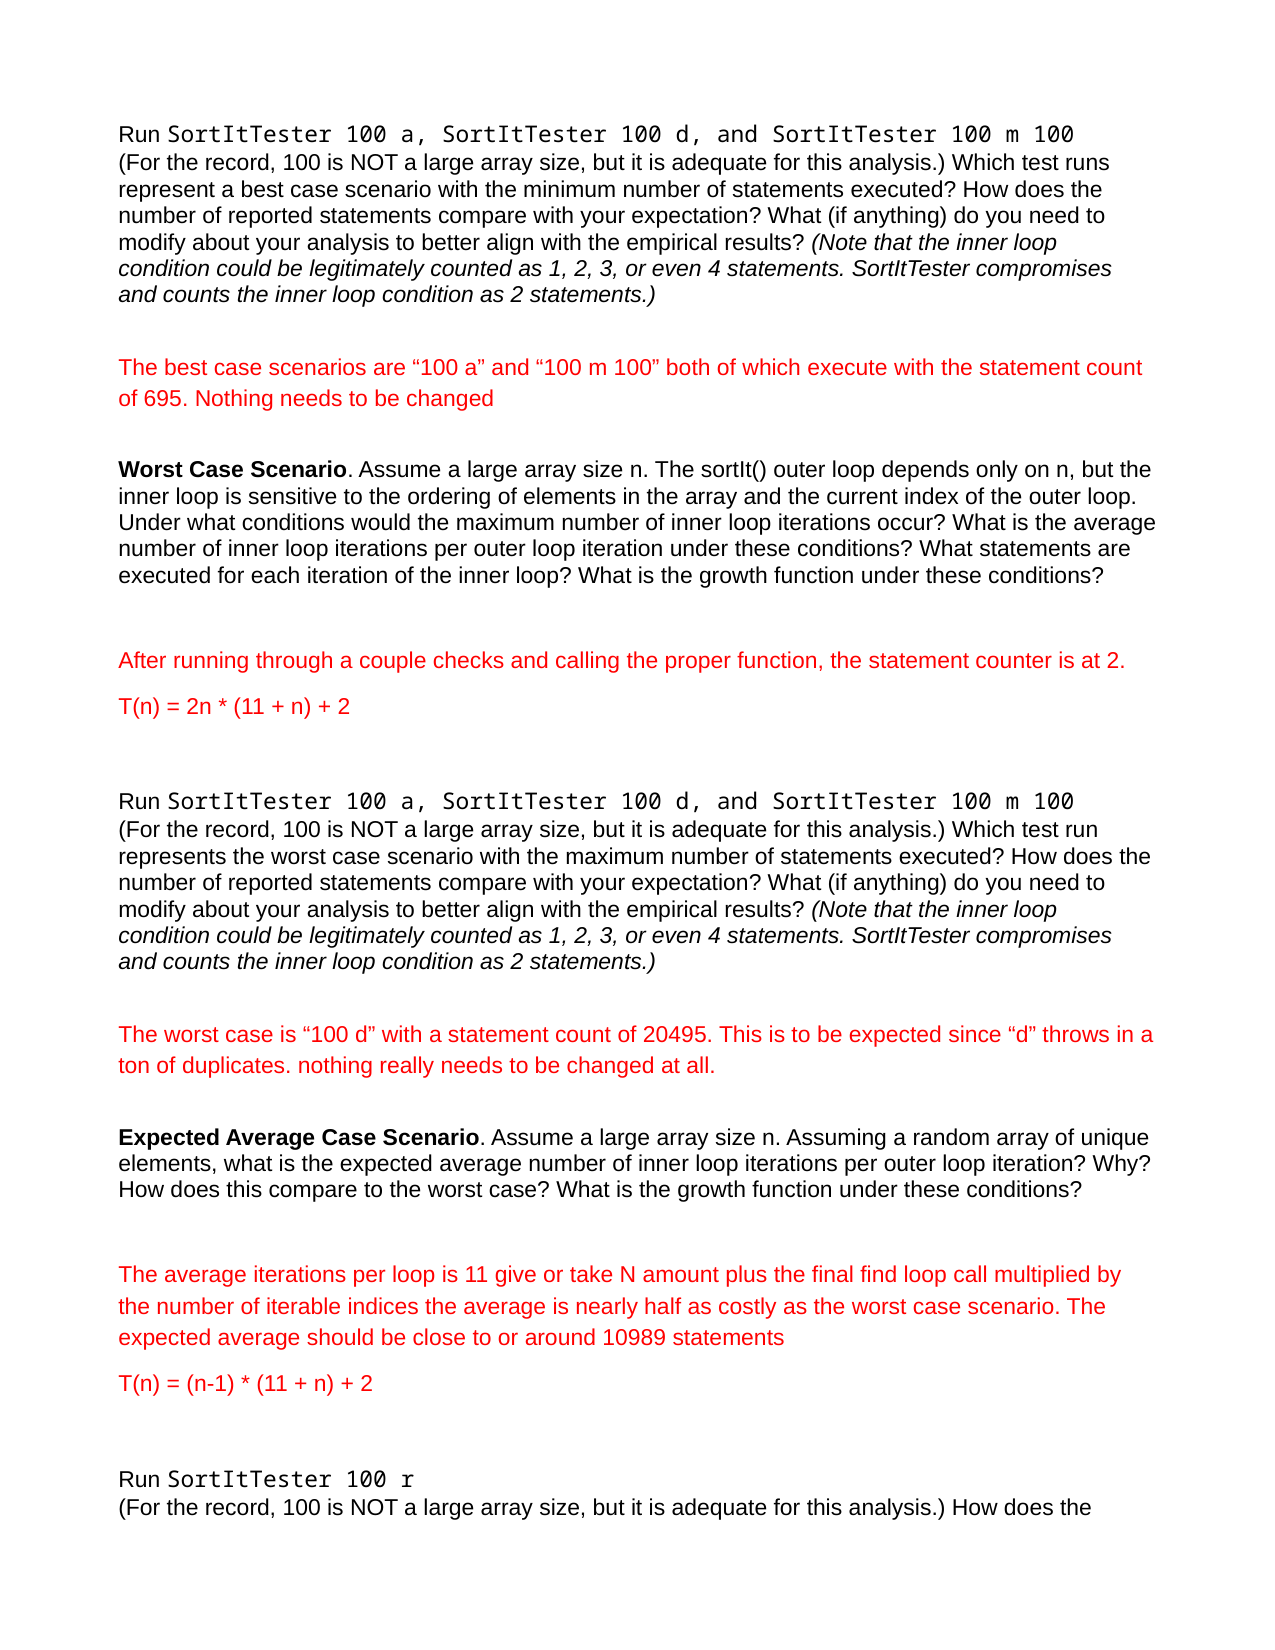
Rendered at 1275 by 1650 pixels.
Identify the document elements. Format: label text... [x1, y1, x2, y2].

text After running through a couple checks and calling the proper function, the statement counter is at 2. [118, 647, 1157, 673]
text The average iterations per loop is 11 give or take N amount plus the final find loop call multiplied by the number of iterable indices the average is nearly half as costly as the worst case scenario. The expected average should be close to or around 10989 statements [118, 1261, 1157, 1351]
text The best case scenarios are “100 a” and “100 m 100” both of which execute with the statement count of 695. Nothing needs to be changed [118, 354, 1157, 412]
text Run SortItTester 100 a, SortItTester 100 d, and SortItTester 100 m 100 (For the record, 100 is NOT a large array size, but it is adequate for this analysis.) Which test run represents the worst case scenario with the maximum number of statements executed? How does the number of reported statements compare with your expectation? What (if anything) do you need to modify about your analysis to better align with the empirical results? (Note that the inner loop condition could be legitimately counted as 1, 2, 3, or even 4 statements. SortItTester compromises and counts the inner loop condition as 2 statements.) [118, 785, 1157, 974]
text Run SortItTester 100 a, SortItTester 100 d, and SortItTester 100 m 100 (For the record, 100 is NOT a large array size, but it is adequate for this analysis.) Which test runs represent a best case scenario with the minimum number of statements executed? How does the number of reported statements compare with your expectation? What (if anything) do you need to modify about your analysis to better align with the empirical results? (Note that the inner loop condition could be legitimately counted as 1, 2, 3, or even 4 statements. SortItTester compromises and counts the inner loop condition as 2 statements.) [118, 118, 1157, 307]
subtitle Expected Average Case Scenario. Assume a large array size n. Assuming a random array of unique elements, what is the expected average number of inner loop iterations per outer loop iteration? Why? How does this compare to the worst case? What is the growth function under these conditions? [118, 1123, 1157, 1202]
subtitle Worst Case Scenario. Assume a large array size n. The sortIt() outer loop depends only on n, but the inner loop is sensitive to the ordering of elements in the array and the current index of the outer loop. Under what conditions would the maximum number of inner loop iterations occur? What is the average number of inner loop iterations per outer loop iteration under these conditions? What statements are executed for each iteration of the inner loop? What is the growth function under these conditions? [118, 456, 1157, 588]
text T(n) = 2n * (11 + n) + 2 [118, 693, 1157, 719]
text T(n) = (n-1) * (11 + n) + 2 [118, 1370, 1157, 1397]
text The worst case is “100 d” with a statement count of 20495. This is to be expected since “d” throws in a ton of duplicates. nothing really needs to be changed at all. [118, 1021, 1157, 1079]
text Run SortItTester 100 r (For the record, 100 is NOT a large array size, but it is adequate for this analysis.) How does the [118, 1463, 1157, 1520]
